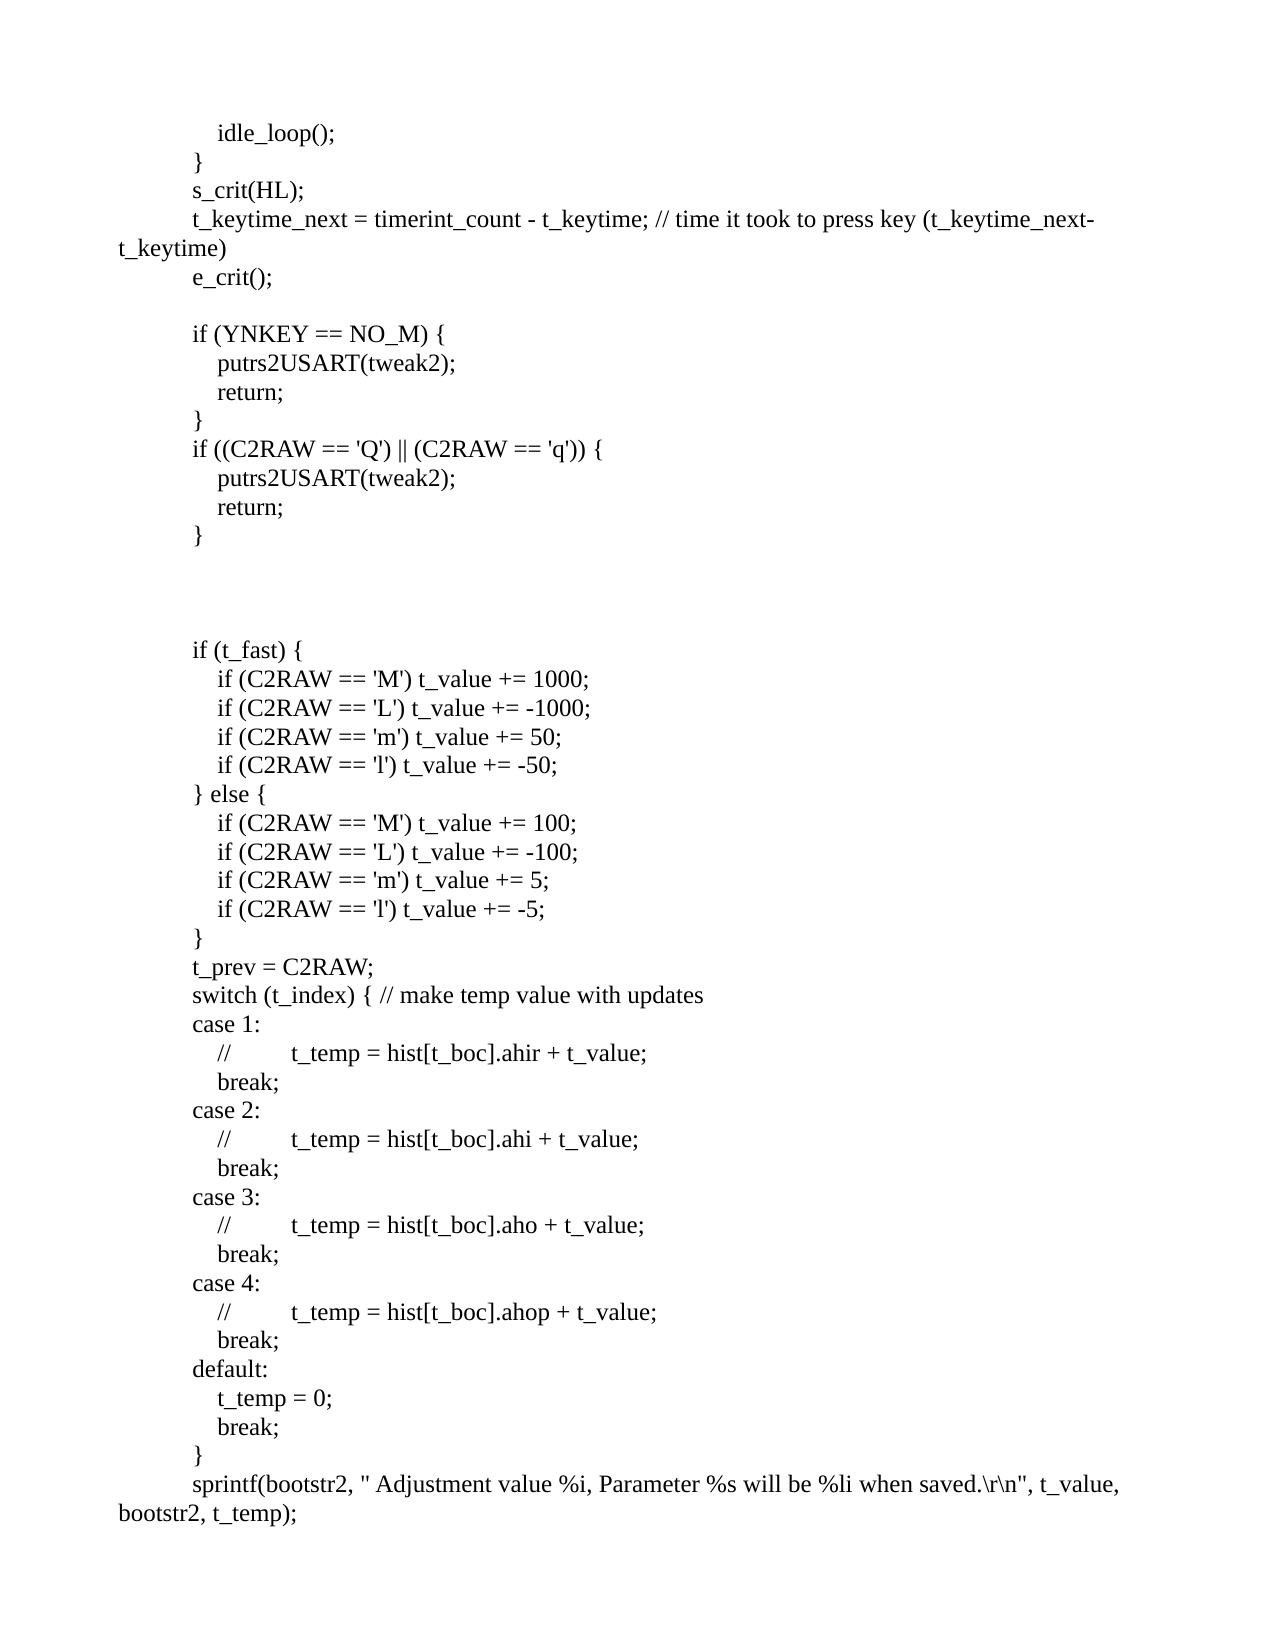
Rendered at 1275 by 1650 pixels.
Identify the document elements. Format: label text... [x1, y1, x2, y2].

text switch (t_index) { // make temp value with updates [118, 981, 1157, 1009]
text t_keytime_next = timerint_count - t_keytime; // time it took to press key (t_keytime_next-t_keytime) [118, 204, 1157, 262]
text if (C2RAW == 'l') t_value += -5; [118, 894, 1157, 923]
text if (C2RAW == 'l') t_value += -50; [118, 751, 1157, 779]
text break; [118, 1326, 1157, 1354]
text putrs2USART(tweak2); [118, 348, 1157, 377]
text break; [118, 1153, 1157, 1182]
text // t_temp = hist[t_boc].aho + t_value; [118, 1211, 1157, 1239]
text if (C2RAW == 'L') t_value += -1000; [118, 693, 1157, 722]
text if ((C2RAW == 'Q') || (C2RAW == 'q')) { [118, 434, 1157, 463]
text sprintf(bootstr2, " Adjustment value %i, Parameter %s will be %li when saved.\r\n", t_value, bootstr2, t_temp); [118, 1469, 1157, 1527]
text t_prev = C2RAW; [118, 952, 1157, 981]
text if (C2RAW == 'm') t_value += 5; [118, 866, 1157, 894]
text case 2: [118, 1096, 1157, 1124]
text t_temp = 0; [118, 1383, 1157, 1412]
text return; [118, 377, 1157, 406]
text } [118, 923, 1157, 952]
text } [118, 406, 1157, 434]
text } else { [118, 779, 1157, 808]
text // t_temp = hist[t_boc].ahi + t_value; [118, 1124, 1157, 1153]
text } [118, 521, 1157, 549]
text default: [118, 1354, 1157, 1383]
text if (YNKEY == NO_M) { [118, 319, 1157, 348]
text idle_loop(); [118, 118, 1157, 147]
text if (C2RAW == 'M') t_value += 1000; [118, 664, 1157, 693]
text if (C2RAW == 'L') t_value += -100; [118, 837, 1157, 866]
text } [118, 1441, 1157, 1469]
text break; [118, 1239, 1157, 1268]
text if (t_fast) { [118, 636, 1157, 664]
text if (C2RAW == 'M') t_value += 100; [118, 808, 1157, 837]
text } [118, 147, 1157, 176]
text return; [118, 492, 1157, 521]
text break; [118, 1412, 1157, 1441]
text case 1: [118, 1009, 1157, 1038]
text break; [118, 1067, 1157, 1096]
text // t_temp = hist[t_boc].ahop + t_value; [118, 1297, 1157, 1326]
text e_crit(); [118, 262, 1157, 291]
text s_crit(HL); [118, 176, 1157, 204]
text putrs2USART(tweak2); [118, 463, 1157, 492]
text // t_temp = hist[t_boc].ahir + t_value; [118, 1038, 1157, 1067]
text if (C2RAW == 'm') t_value += 50; [118, 722, 1157, 751]
text case 4: [118, 1268, 1157, 1297]
text case 3: [118, 1182, 1157, 1211]
